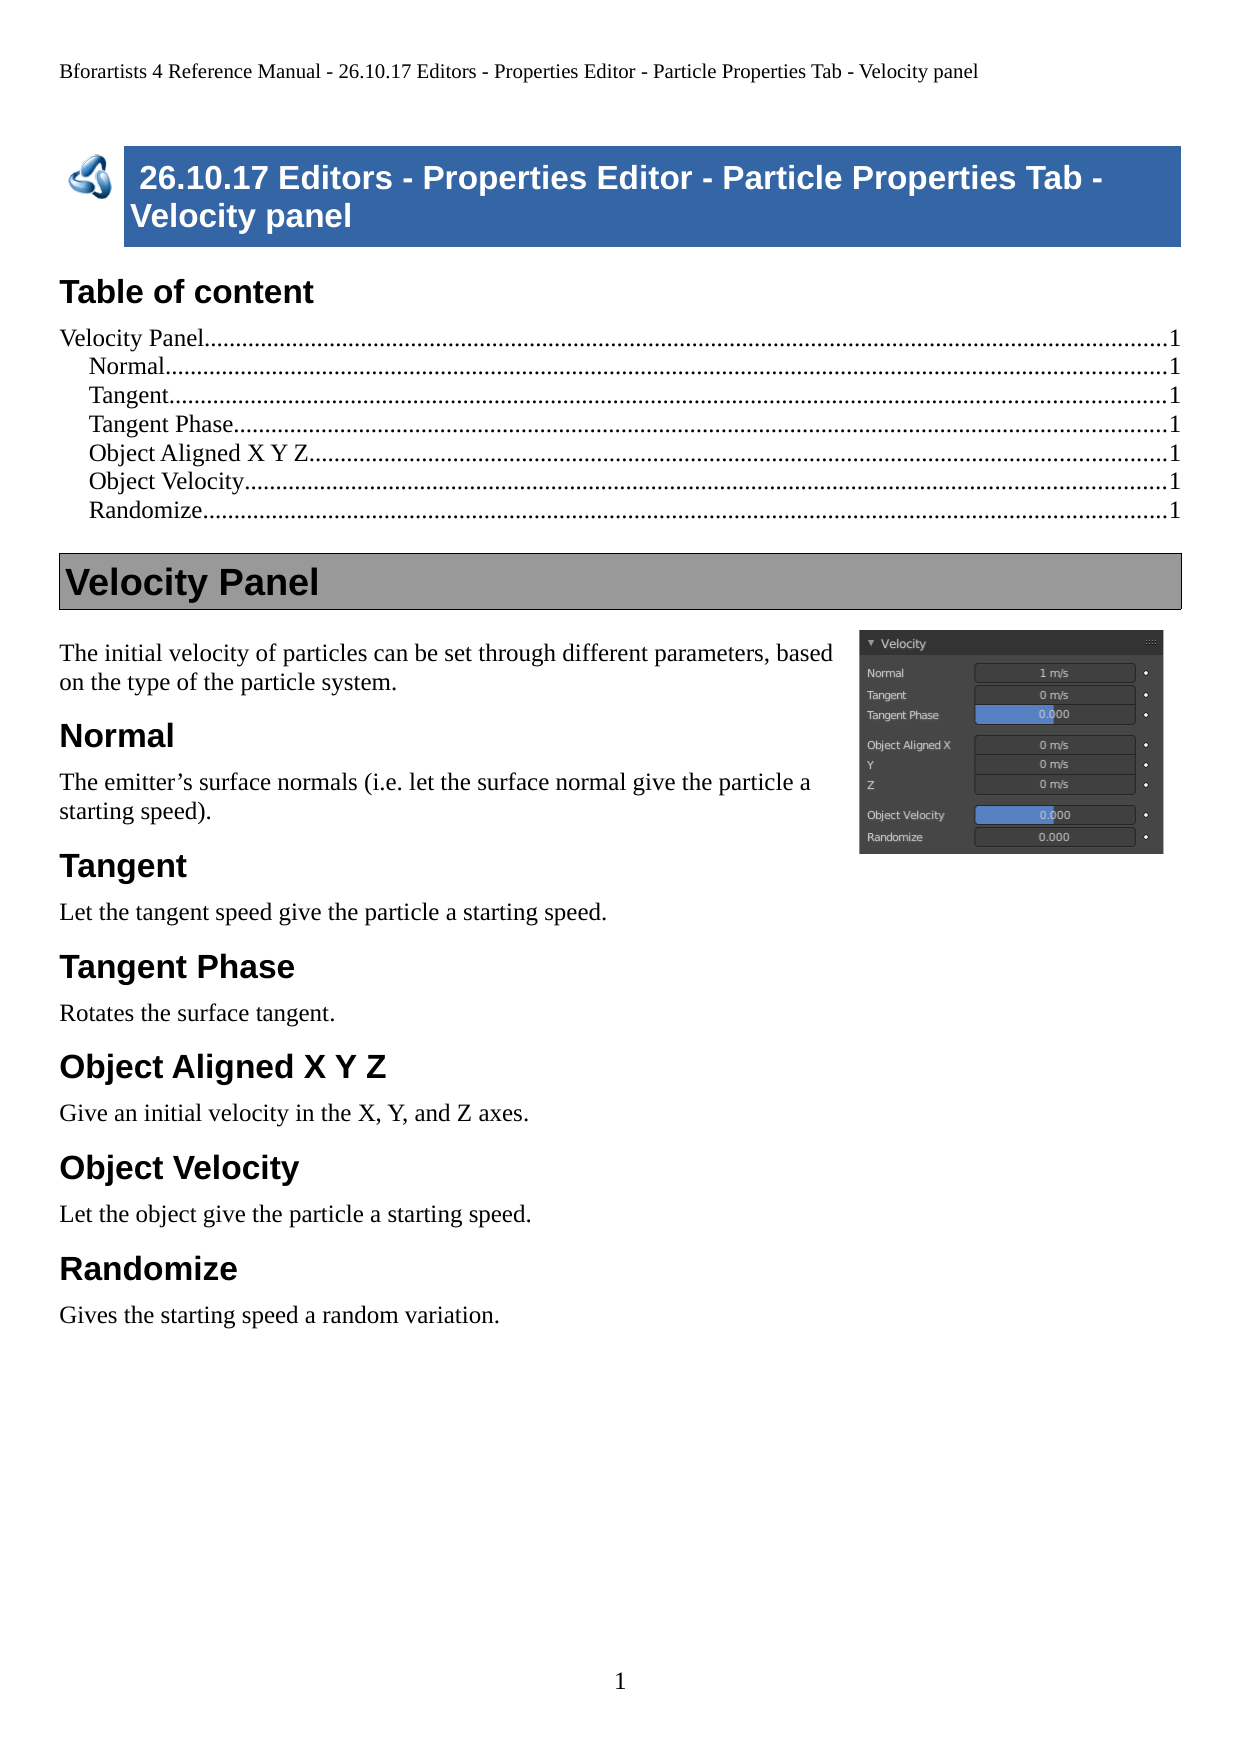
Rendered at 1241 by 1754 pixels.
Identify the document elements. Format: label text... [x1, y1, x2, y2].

text Velocity Panel 1 [59, 323, 1181, 351]
subtitle [1164, 716, 1181, 755]
subtitle Object Aligned X Y Z [59, 1047, 1181, 1086]
subtitle Randomize [59, 1249, 1181, 1287]
subtitle Normal [59, 716, 859, 755]
picture [65, 152, 114, 202]
text Normal 1 [88, 351, 1181, 380]
text Randomize 1 [88, 495, 1181, 524]
text Give an initial velocity in the X, Y, and Z axes. [59, 1098, 1181, 1127]
subtitle Object Velocity [59, 1148, 1181, 1187]
text Object Aligned X Y Z 1 [88, 438, 1181, 466]
text Let the object give the particle a starting speed. [59, 1199, 1181, 1228]
table_header [59, 146, 124, 247]
text The emitter’s surface normals (i.e. let the surface normal give the particle a starting speed). [59, 767, 859, 825]
subtitle Table of content [59, 272, 1181, 310]
table_header Velocity Panel [60, 554, 1181, 609]
picture [859, 630, 1164, 854]
text Rotates the surface tangent. [59, 998, 1181, 1026]
text Tangent 1 [88, 380, 1181, 409]
text The initial velocity of particles can be set through different parameters, based on the type of the particle system. [59, 638, 859, 696]
text Let the tangent speed give the particle a starting speed. [59, 897, 1181, 926]
text Tangent Phase 1 [88, 409, 1181, 438]
text Gives the starting speed a random variation. [59, 1300, 1181, 1329]
table_header 26.10.17 Editors - Properties Editor - Particle Properties Tab - Velocity panel [124, 146, 1181, 247]
subtitle Tangent [59, 846, 1181, 884]
subtitle Tangent Phase [59, 947, 1181, 985]
text Object Velocity 1 [88, 466, 1181, 495]
